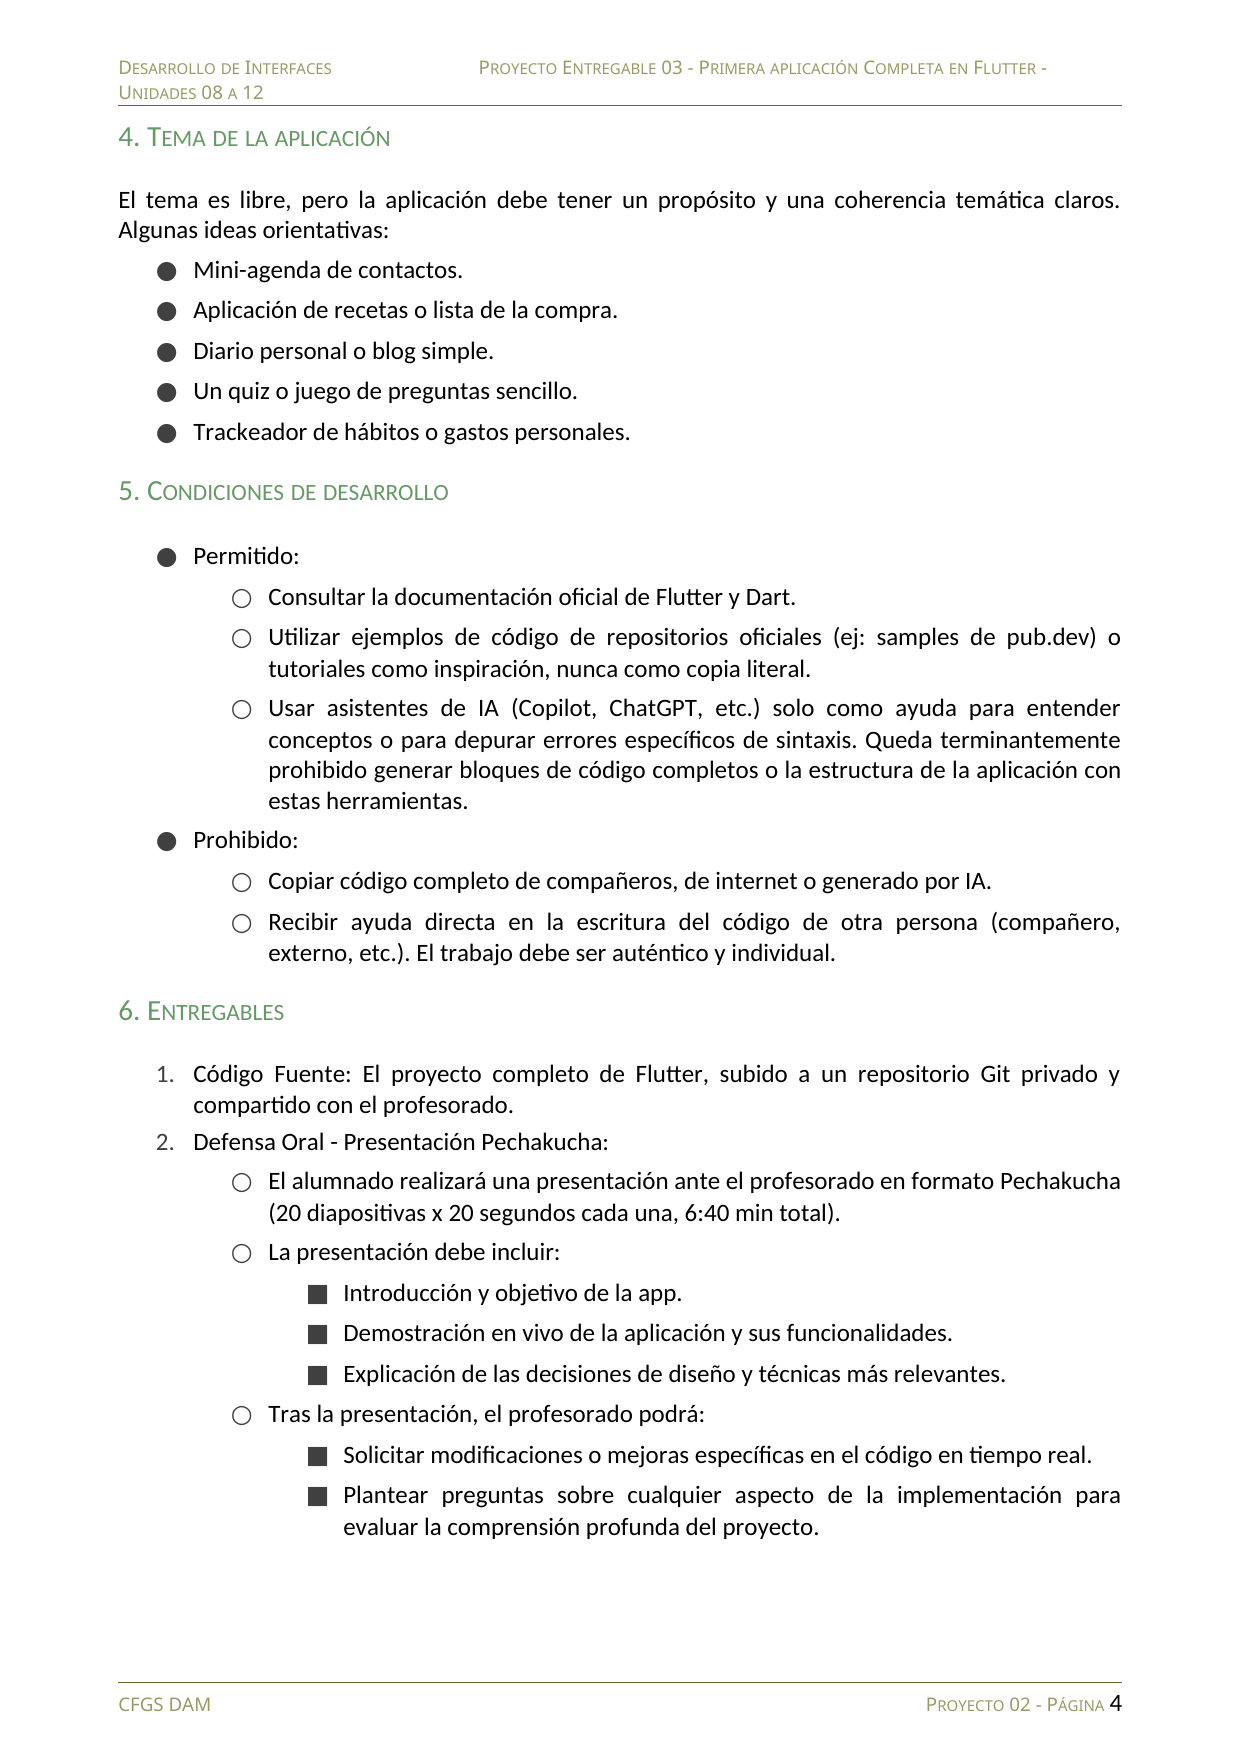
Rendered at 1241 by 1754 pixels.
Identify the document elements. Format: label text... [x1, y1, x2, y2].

subtitle 4. Tema de la aplicación [118, 118, 1122, 154]
list Consultar la documentación oficial de Flutter y Dart. [231, 578, 1122, 612]
list Un quiz o juego de preguntas sencillo. [156, 373, 1122, 407]
list Utilizar ejemplos de código de repositorios oficiales (ej: samples de pub.dev) o tutoriales como inspiración, nunca como copia literal. [231, 619, 1122, 683]
list La presentación debe incluir: [231, 1234, 1122, 1268]
list Permitido: [156, 538, 1122, 572]
list Código Fuente: El proyecto completo de Flutter, subido a un repositorio Git privado y compartido con el profesorado. [156, 1058, 1122, 1119]
list Explicación de las decisiones de diseño y técnicas más relevantes. [306, 1355, 1122, 1389]
subtitle 5. Condiciones de desarrollo [118, 472, 1122, 508]
list Prohibido: [156, 822, 1122, 856]
list El alumnado realizará una presentación ante el profesorado en formato Pechakucha (20 diapositivas x 20 segundos cada una, 6:40 min total). [231, 1163, 1122, 1227]
list Mini-agenda de contactos. [156, 251, 1122, 285]
list Aplicación de recetas o lista de la compra. [156, 292, 1122, 326]
list Demostración en vivo de la aplicación y sus funcionalidades. [306, 1315, 1122, 1349]
list Recibir ayuda directa en la escritura del código de otra persona (compañero, externo, etc.). El trabajo debe ser auténtico y individual. [231, 903, 1122, 968]
list Introducción y objetivo de la app. [306, 1274, 1122, 1308]
subtitle 6. Entregables [118, 992, 1122, 1028]
list Trackeador de hábitos o gastos personales. [156, 413, 1122, 447]
list Plantear preguntas sobre cualquier aspecto de la implementación para evaluar la comprensión profunda del proyecto. [306, 1477, 1122, 1541]
text El tema es libre, pero la aplicación debe tener un propósito y una coherencia temática claros. Algunas ideas orientativas: [118, 184, 1122, 245]
list Defensa Oral - Presentación Pechakucha: [156, 1126, 1122, 1156]
list Usar asistentes de IA (Copilot, ChatGPT, etc.) solo como ayuda para entender conceptos o para depurar errores específicos de sintaxis. Queda terminantemente prohibido generar bloques de código completos o la estructura de la aplicación con estas herramientas. [231, 690, 1122, 816]
list Copiar código completo de compañeros, de internet o generado por IA. [231, 863, 1122, 897]
list Diario personal o blog simple. [156, 332, 1122, 366]
list Tras la presentación, el profesorado podrá: [231, 1396, 1122, 1430]
list Solicitar modificaciones o mejoras específicas en el código en tiempo real. [306, 1436, 1122, 1470]
